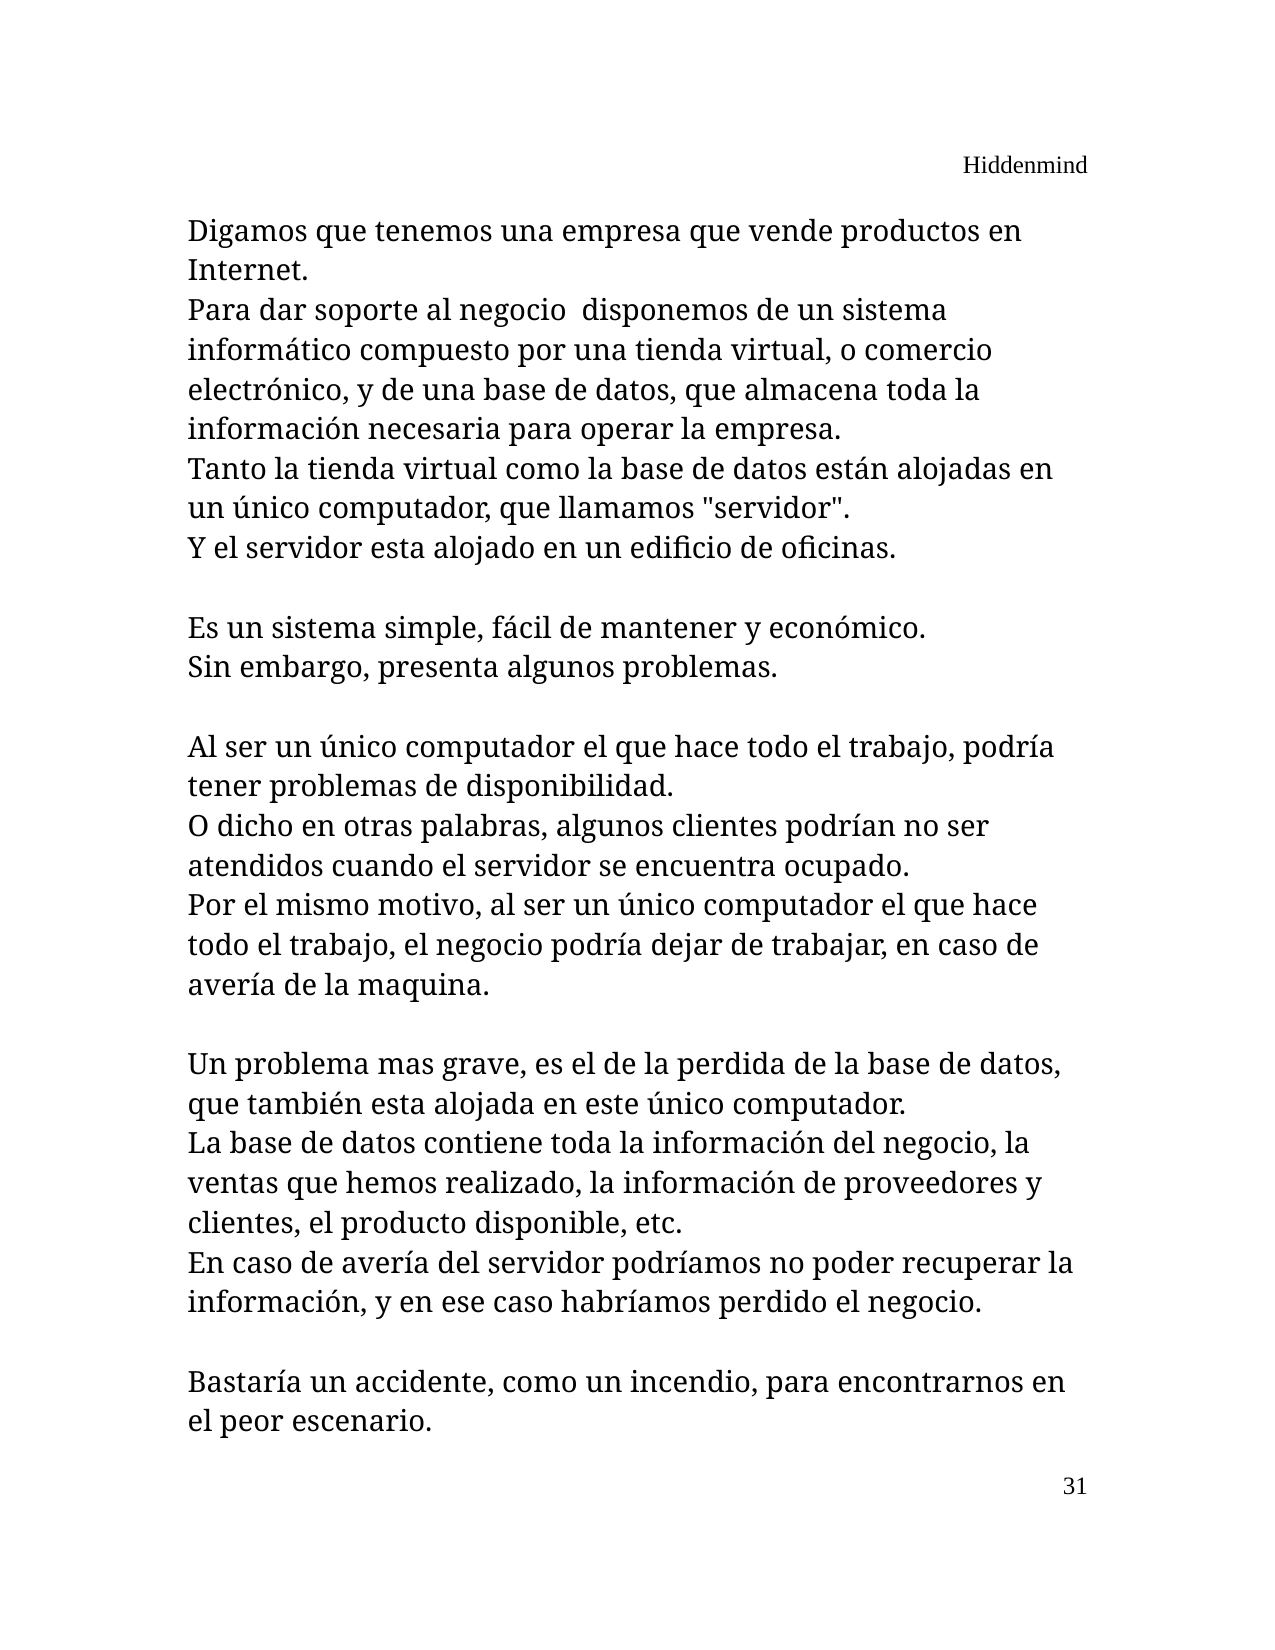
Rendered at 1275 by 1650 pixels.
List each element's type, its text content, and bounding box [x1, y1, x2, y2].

text Un problema mas grave, es el de la perdida de la base de datos, que también esta alojada en este único computador. [187, 1043, 1087, 1123]
text Bastaría un accidente, como un incendio, para encontrarnos en el peor escenario. [187, 1361, 1087, 1440]
text Al ser un único computador el que hace todo el trabajo, podría tener problemas de disponibilidad. [187, 726, 1087, 805]
text En caso de avería del servidor podríamos no poder recuperar la información, y en ese caso habríamos perdido el negocio. [187, 1242, 1087, 1321]
text Tanto la tienda virtual como la base de datos están alojadas en un único computador, que llamamos "servidor". [187, 448, 1087, 527]
text La base de datos contiene toda la información del negocio, la ventas que hemos realizado, la información de proveedores y clientes, el producto disponible, etc. [187, 1123, 1087, 1242]
text O dicho en otras palabras, algunos clientes podrían no ser atendidos cuando el servidor se encuentra ocupado. [187, 805, 1087, 885]
text Sin embargo, presenta algunos problemas. [187, 647, 1087, 686]
text Por el mismo motivo, al ser un único computador el que hace todo el trabajo, el negocio podría dejar de trabajar, en caso de avería de la maquina. [187, 885, 1087, 1004]
text Y el servidor esta alojado en un edificio de oficinas. [187, 527, 1087, 567]
text Es un sistema simple, fácil de mantener y económico. [187, 607, 1087, 647]
text Para dar soporte al negocio disponemos de un sistema informático compuesto por una tienda virtual, o comercio electrónico, y de una base de datos, que almacena toda la información necesaria para operar la empresa. [187, 289, 1087, 448]
text Digamos que tenemos una empresa que vende productos en Internet. [187, 210, 1087, 289]
